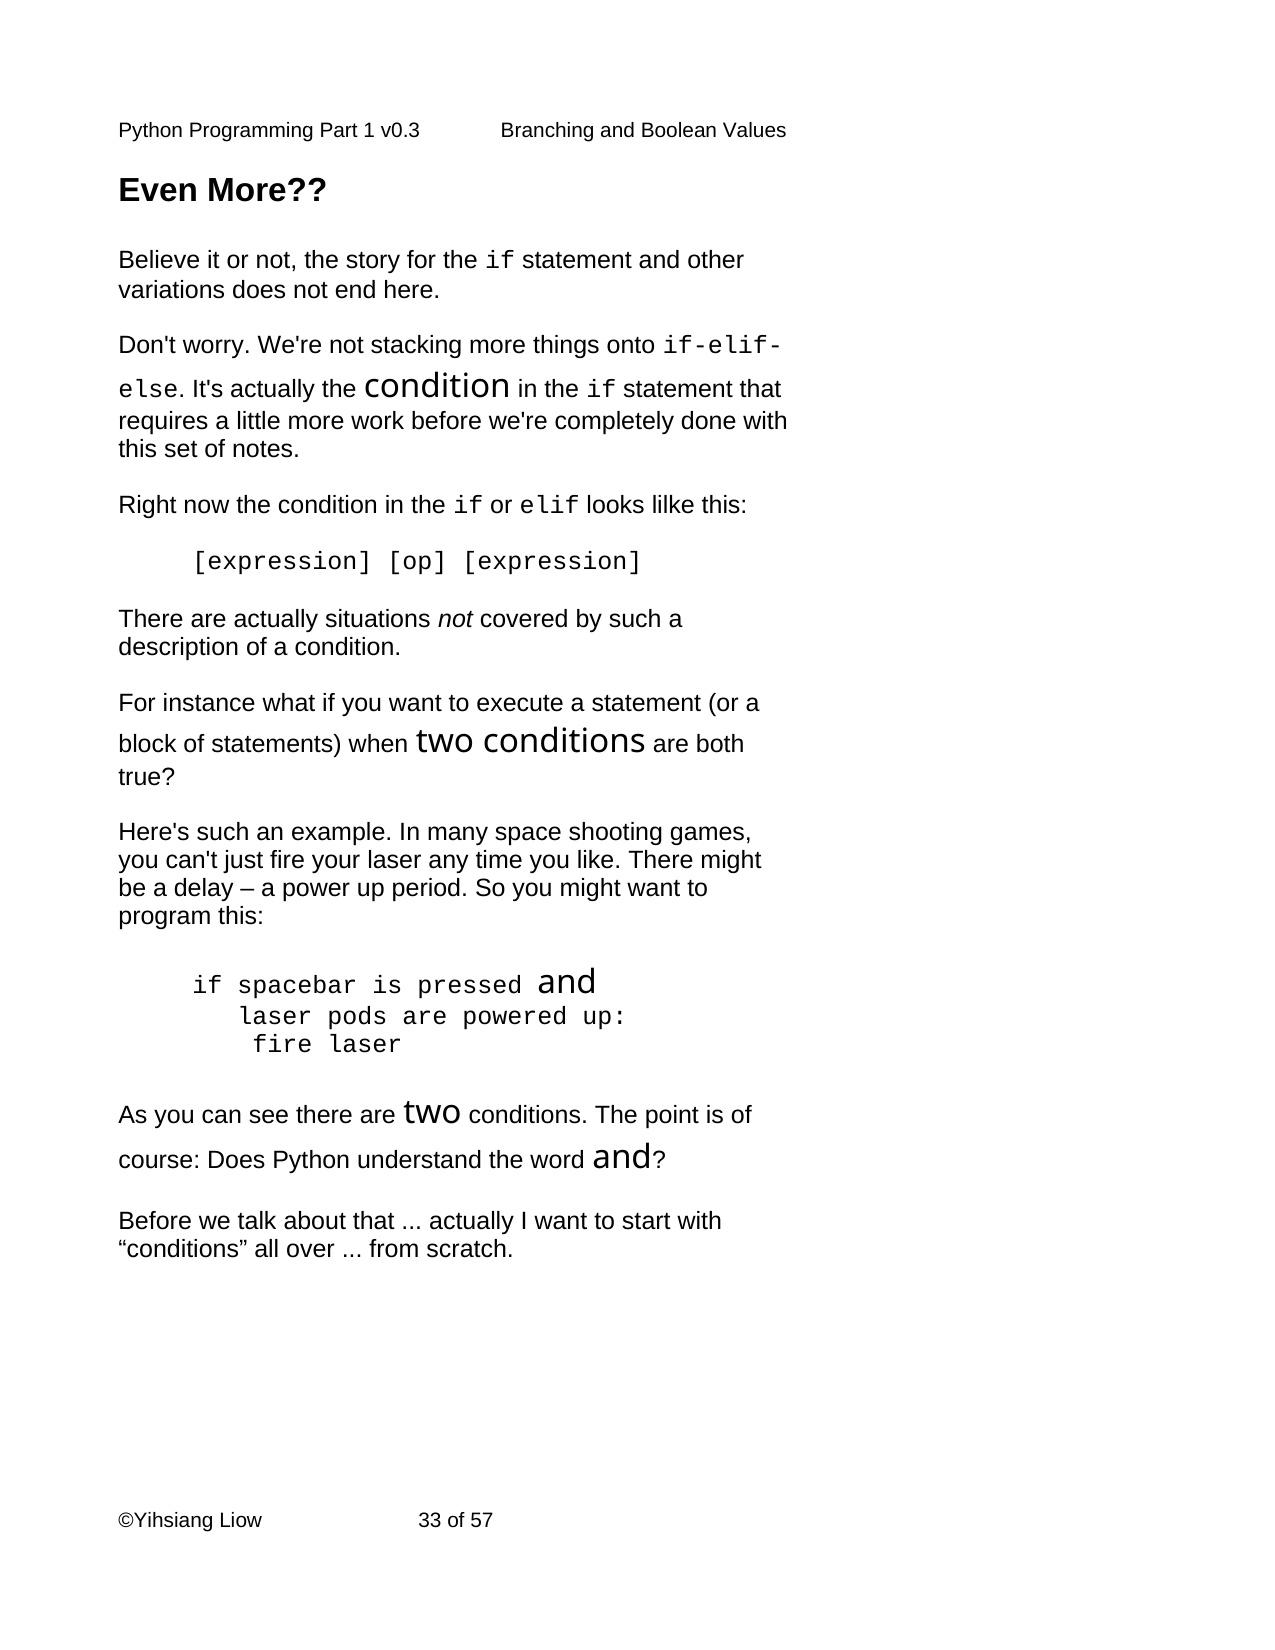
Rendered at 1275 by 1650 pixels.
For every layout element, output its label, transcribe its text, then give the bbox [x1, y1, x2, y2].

text As you can see there are two conditions. The point is of course: Does Python understand the word and? [118, 1088, 793, 1179]
text [expression] [op] [expression] [118, 549, 793, 577]
text Even More?? [118, 171, 793, 208]
text There are actually situations not covered by such a description of a condition. [118, 605, 793, 661]
text if spacebar is pressed and [118, 958, 793, 1003]
text Don't worry. We're not stacking more things onto if-elif-else. It's actually the condition in the if statement that requires a little more work before we're completely done with this set of notes. [118, 331, 793, 463]
text Before we talk about that ... actually I want to start with “conditions” all over ... from scratch. [118, 1207, 793, 1262]
text Believe it or not, the story for the if statement and other variations does not end here. [118, 245, 793, 303]
text Here's such an example. In many space shooting games, you can't just fire your laser any time you like. There might be a delay – a power up period. So you might want to program this: [118, 818, 793, 930]
text For instance what if you want to execute a statement (or a block of statements) when two conditions are both true? [118, 689, 793, 790]
text laser pods are powered up: [118, 1003, 793, 1032]
text Right now the condition in the if or elif looks lilke this: [118, 491, 793, 521]
text fire laser [118, 1032, 793, 1060]
